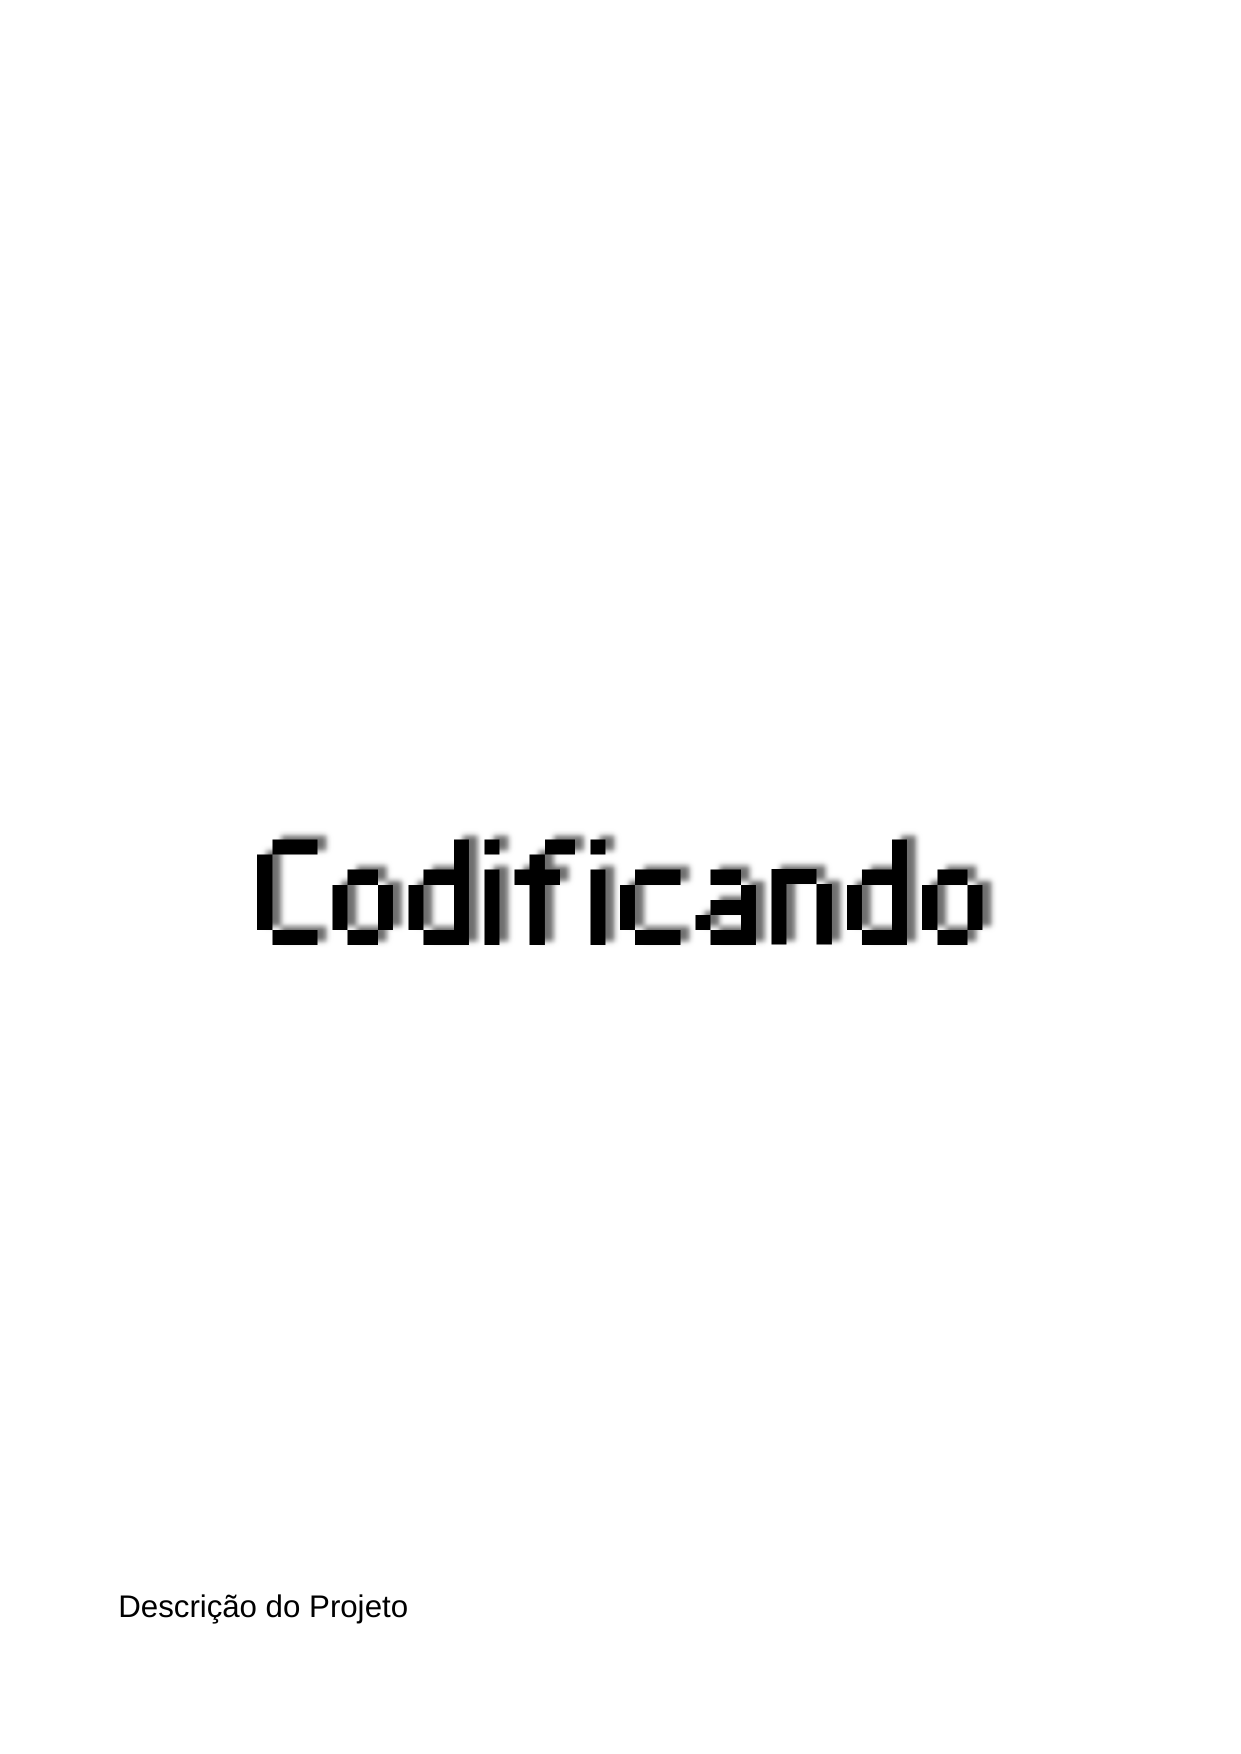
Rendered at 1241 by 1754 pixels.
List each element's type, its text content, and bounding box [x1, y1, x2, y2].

text Descrição do Projeto [118, 1588, 1122, 1624]
picture [128, 683, 1133, 1086]
